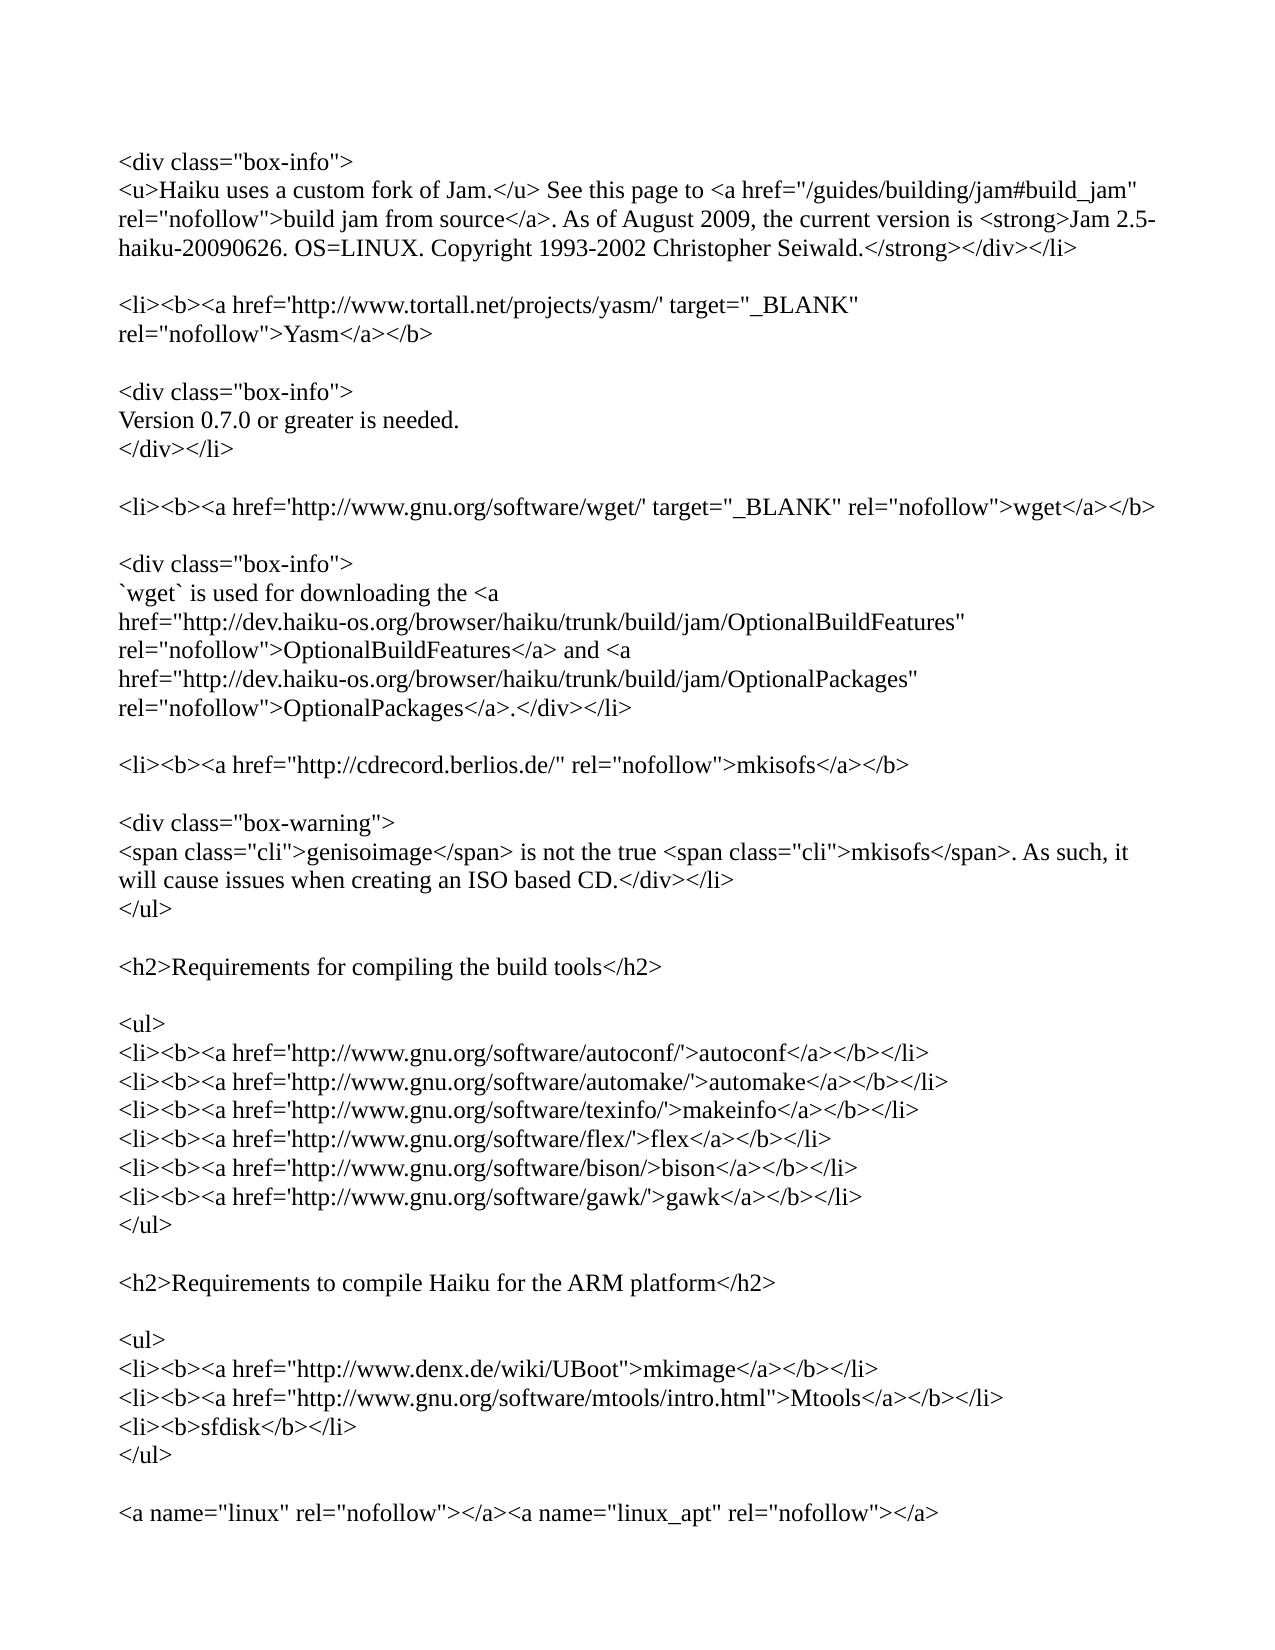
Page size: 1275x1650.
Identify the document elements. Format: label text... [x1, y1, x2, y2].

text <li><b><a href="http://www.denx.de/wiki/UBoot">mkimage</a></b></li> [118, 1354, 1157, 1383]
text <div class="box-info"> [118, 377, 1157, 406]
text <ul> [118, 1009, 1157, 1038]
text </ul> [118, 894, 1157, 923]
text <li><b><a href='http://www.gnu.org/software/texinfo/'>makeinfo</a></b></li> [118, 1096, 1157, 1124]
text <div class="box-info"> [118, 147, 1157, 176]
text <li><b><a href='http://www.gnu.org/software/gawk/'>gawk</a></b></li> [118, 1182, 1157, 1211]
text <span class="cli">genisoimage</span> is not the true <span class="cli">mkisofs</span>. As such, it will cause issues when creating an ISO based CD.</div></li> [118, 837, 1157, 894]
text <div class="box-info"> [118, 549, 1157, 578]
text <h2>Requirements to compile Haiku for the ARM platform</h2> [118, 1268, 1157, 1297]
text <li><b><a href='http://www.gnu.org/software/automake/'>automake</a></b></li> [118, 1067, 1157, 1096]
text <li><b><a href='http://www.gnu.org/software/autoconf/'>autoconf</a></b></li> [118, 1038, 1157, 1067]
text </ul> [118, 1441, 1157, 1469]
text <li><b><a href="http://cdrecord.berlios.de/" rel="nofollow">mkisofs</a></b> [118, 751, 1157, 779]
text <li><b>sfdisk</b></li> [118, 1412, 1157, 1441]
text <u>Haiku uses a custom fork of Jam.</u> See this page to <a href="/guides/building/jam#build_jam" rel="nofollow">build jam from source</a>. As of August 2009, the current version is <strong>Jam 2.5-haiku-20090626. OS=LINUX. Copyright 1993-2002 Christopher Seiwald.</strong></div></li> [118, 176, 1157, 262]
text </div></li> [118, 434, 1157, 463]
text <a name="linux" rel="nofollow"></a><a name="linux_apt" rel="nofollow"></a> [118, 1498, 1157, 1527]
text <li><b><a href='http://www.gnu.org/software/flex/'>flex</a></b></li> [118, 1124, 1157, 1153]
text </ul> [118, 1211, 1157, 1239]
text <li><b><a href="http://www.gnu.org/software/mtools/intro.html">Mtools</a></b></li> [118, 1383, 1157, 1412]
text <h2>Requirements for compiling the build tools</h2> [118, 952, 1157, 981]
text <li><b><a href='http://www.tortall.net/projects/yasm/' target="_BLANK" rel="nofollow">Yasm</a></b> [118, 291, 1157, 348]
text <ul> [118, 1326, 1157, 1354]
text Version 0.7.0 or greater is needed. [118, 406, 1157, 434]
text <li><b><a href='http://www.gnu.org/software/bison/>bison</a></b></li> [118, 1153, 1157, 1182]
text <li><b><a href='http://www.gnu.org/software/wget/' target="_BLANK" rel="nofollow">wget</a></b> [118, 492, 1157, 521]
text <div class="box-warning"> [118, 808, 1157, 837]
text `wget` is used for downloading the <a href="http://dev.haiku-os.org/browser/haiku/trunk/build/jam/OptionalBuildFeatures" rel="nofollow">OptionalBuildFeatures</a> and <a href="http://dev.haiku-os.org/browser/haiku/trunk/build/jam/OptionalPackages" rel="nofollow">OptionalPackages</a>.</div></li> [118, 578, 1157, 722]
